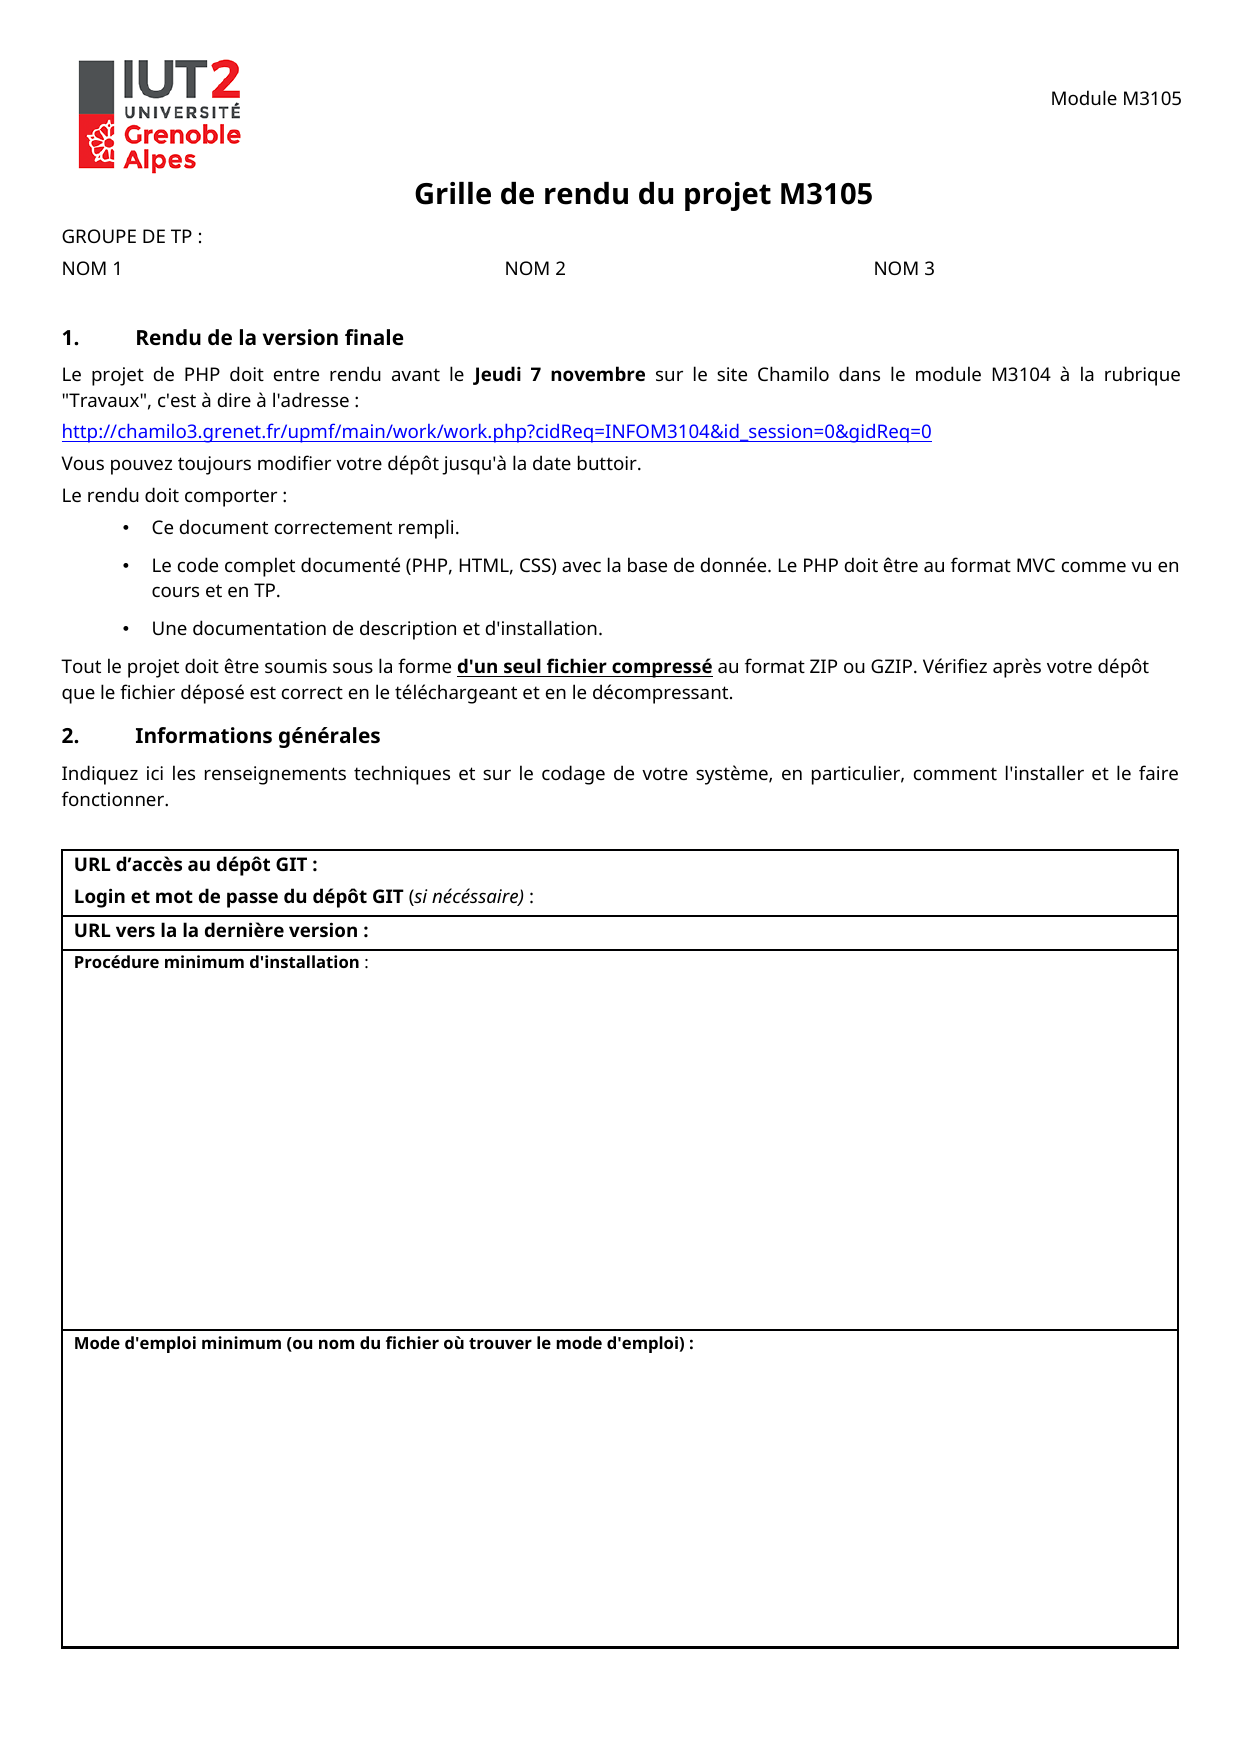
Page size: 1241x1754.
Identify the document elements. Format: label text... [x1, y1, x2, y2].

list Une documentation de description et d'installation. [123, 616, 1182, 641]
text http://chamilo3.grenet.fr/upmf/main/work/work.php?cidReq=INFOM3104&id_session=0&gidReq=0 [61, 419, 1182, 444]
text NOM 1 NOM 2 NOM 3 [61, 255, 1182, 306]
text Tout le projet doit être soumis sous la forme d'un seul fichier compressé au format ZIP ou GZIP. Vérifiez après votre dépôt que le fichier déposé est correct en le téléchargeant et en le décompressant. [61, 654, 1182, 705]
list Informations générales [61, 721, 1182, 750]
title Grille de rendu du projet M3105 [106, 111, 1182, 213]
table_cell Procédure minimum d'installation : [63, 951, 1177, 1329]
table_cell URL vers la la dernière version : [63, 917, 1177, 949]
text Le projet de PHP doit entre rendu avant le Jeudi 7 novembre sur le site Chamilo dans le module M3104 à la rubrique "Travaux", c'est à dire à l'adresse : [61, 362, 1182, 413]
text GROUPE DE TP : [61, 223, 1182, 249]
text Le rendu doit comporter : [61, 482, 1182, 508]
table_header URL d’accès au dépôt GIT : Login et mot de passe du dépôt GIT (si nécéssaire) : [63, 851, 1177, 915]
text Vous pouvez toujours modifier votre dépôt jusqu'à la date buttoir. [61, 451, 1182, 476]
table_cell Mode d'emploi minimum (ou nom du fichier où trouver le mode d'emploi) : [63, 1331, 1177, 1646]
list Ce document correctement rempli. [123, 514, 1182, 540]
list Rendu de la version finale [61, 323, 1182, 351]
list Le code complet documenté (PHP, HTML, CSS) avec la base de donnée. Le PHP doit être au format MVC comme vu en cours et en TP. [123, 552, 1182, 603]
picture [78, 51, 267, 174]
text Indiquez ici les renseignements techniques et sur le codage de votre système, en particulier, comment l'installer et le faire fonctionner. [61, 760, 1182, 811]
